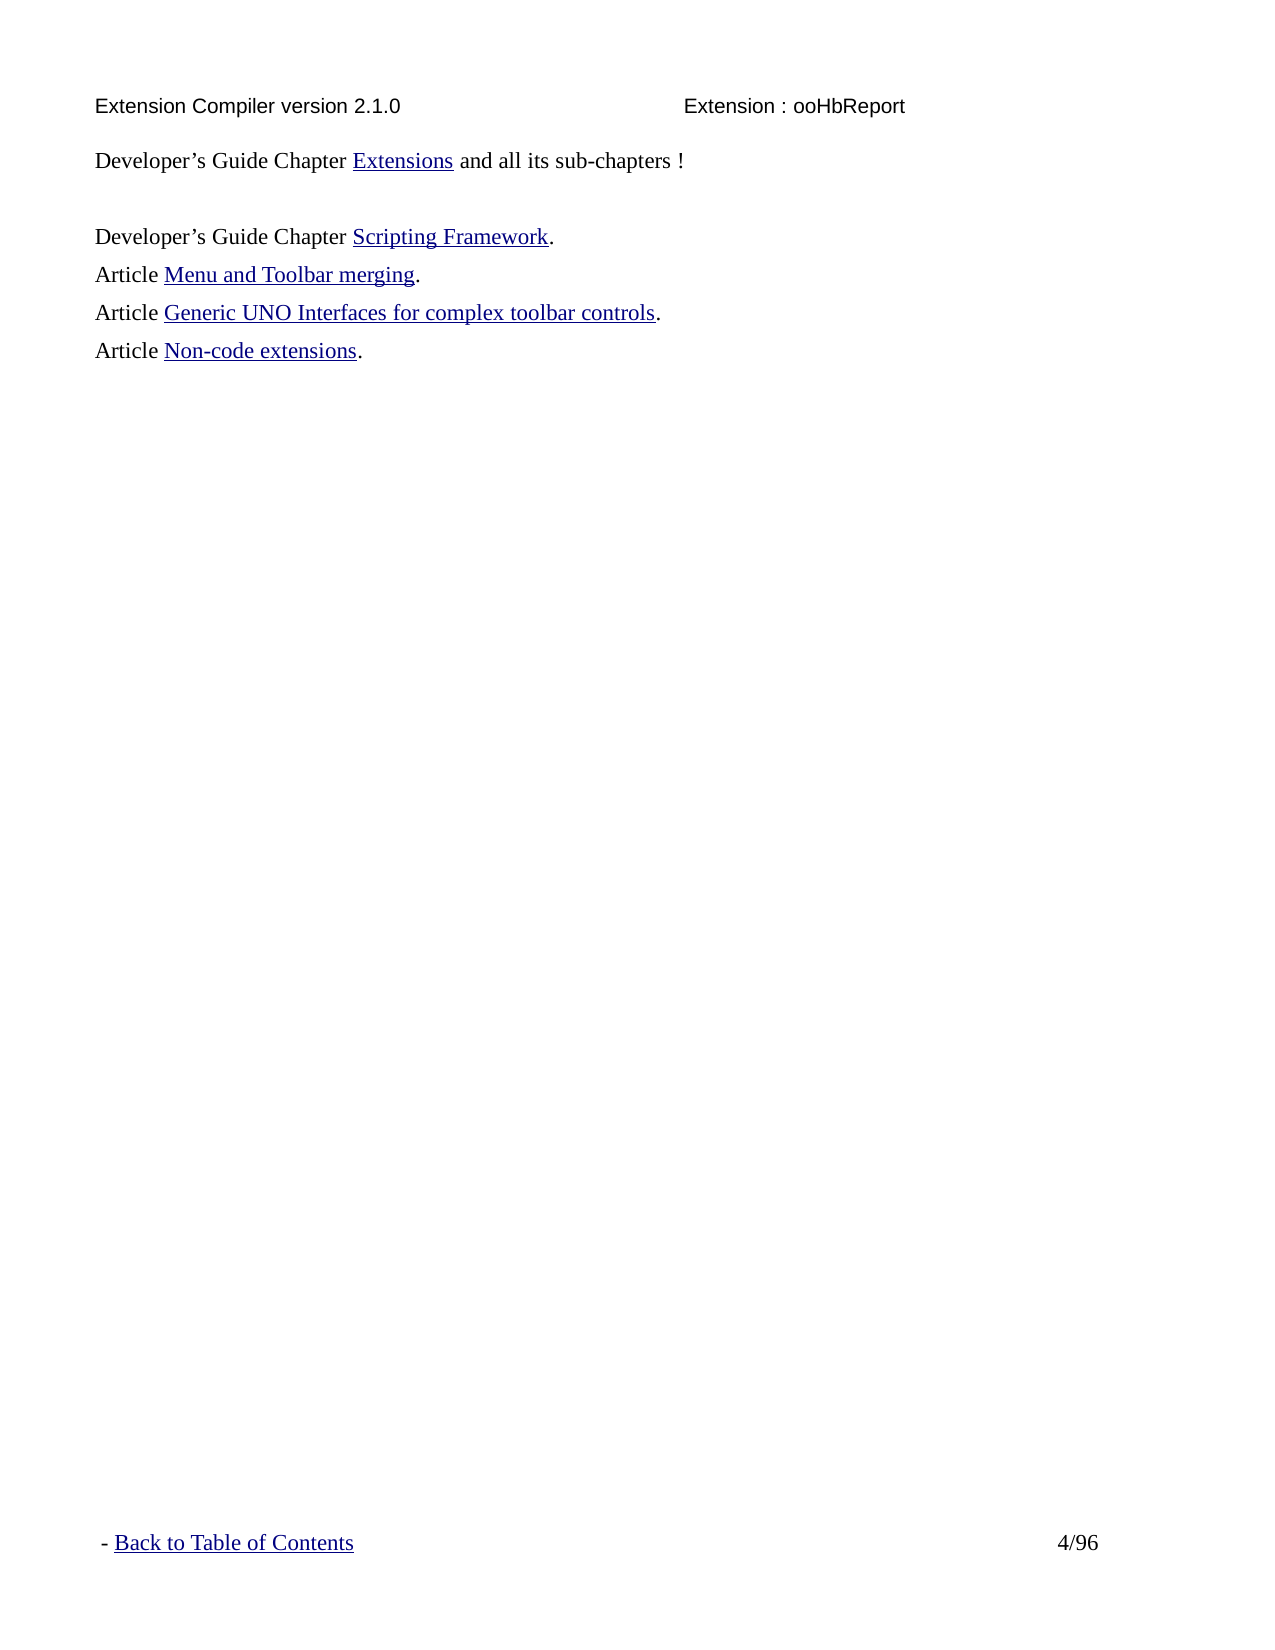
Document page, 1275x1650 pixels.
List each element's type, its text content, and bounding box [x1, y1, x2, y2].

text Article Generic UNO Interfaces for complex toolbar controls. [94, 299, 1181, 325]
text Developer’s Guide Chapter Extensions and all its sub-chapters ! [94, 147, 1181, 173]
text Article Non-code extensions. [94, 338, 1181, 363]
text Developer’s Guide Chapter Scripting Framework. [94, 223, 1181, 249]
text Article Menu and Toolbar merging. [94, 262, 1181, 287]
